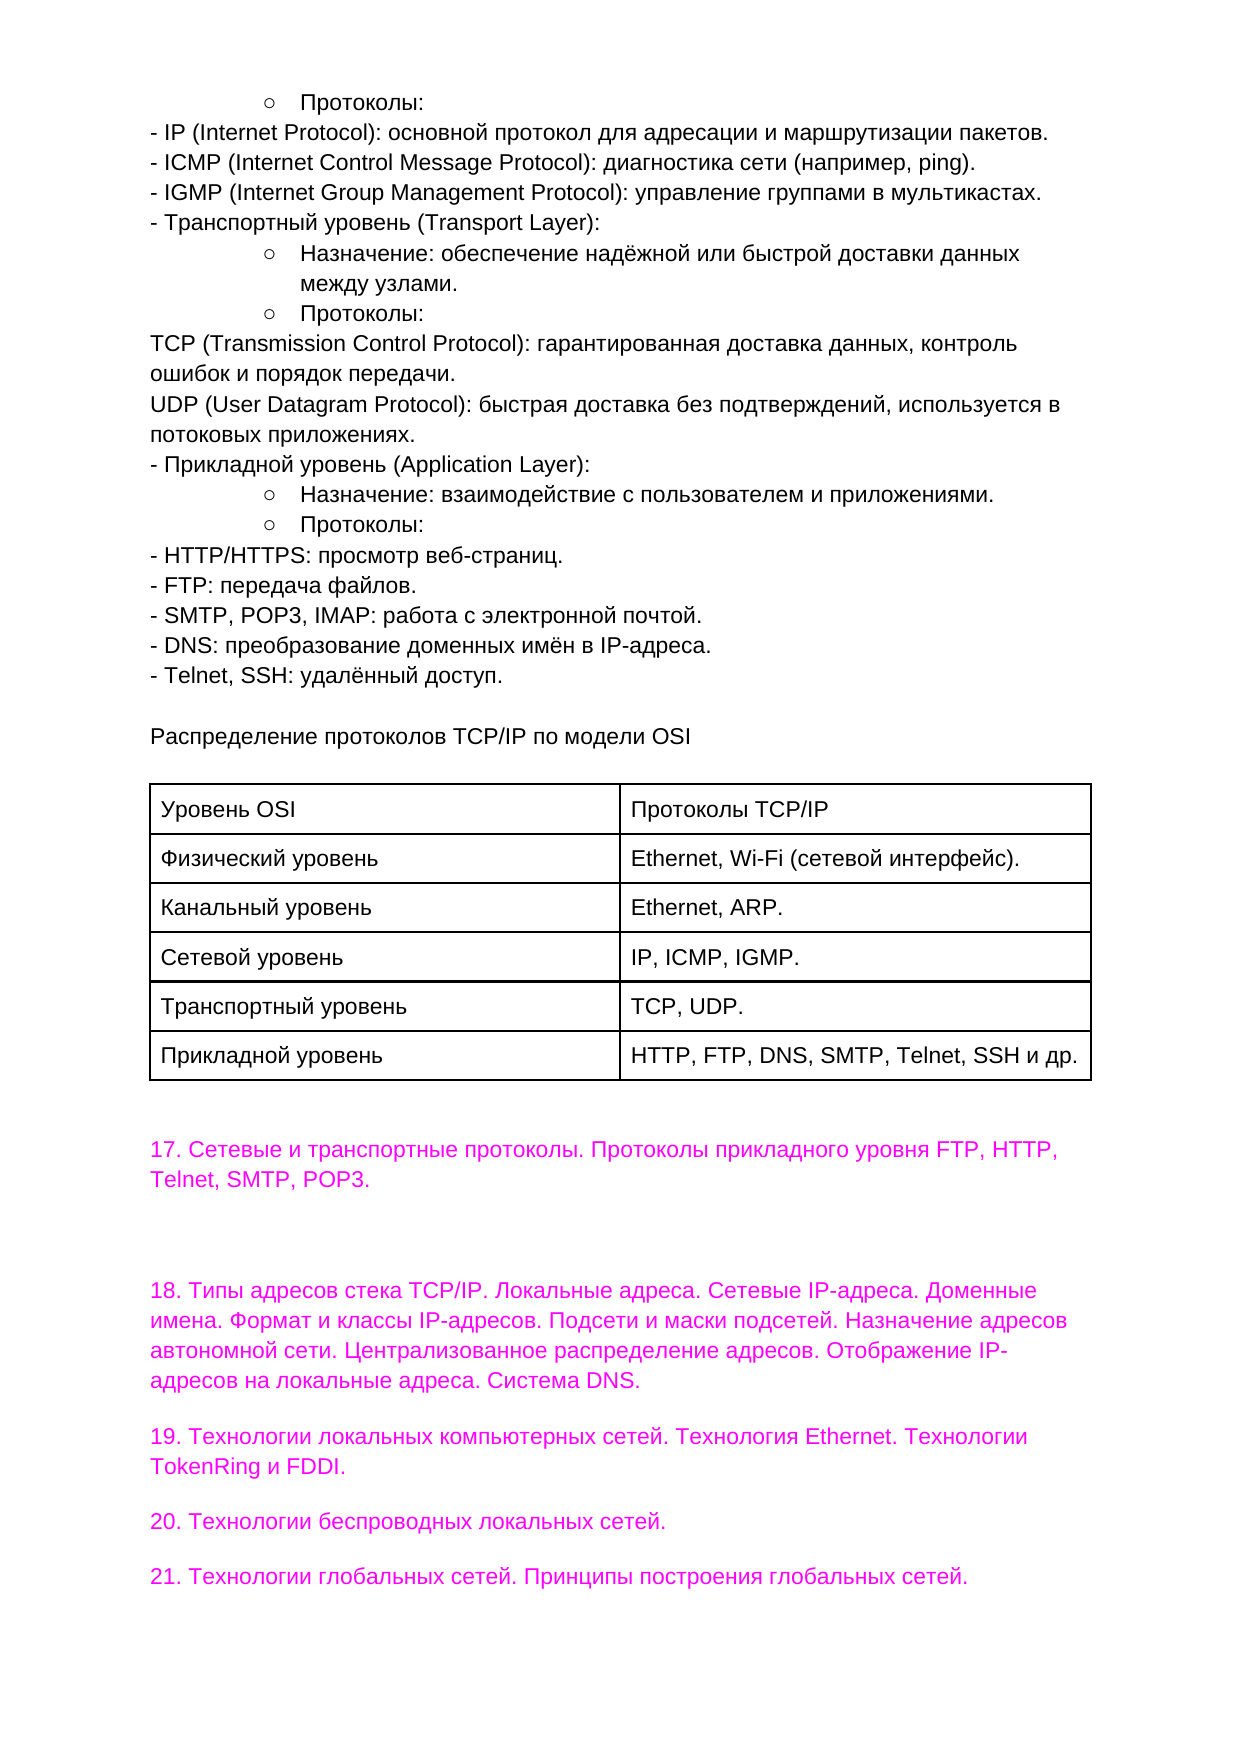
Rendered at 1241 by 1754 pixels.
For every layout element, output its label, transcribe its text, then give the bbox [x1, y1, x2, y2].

table_cell HTTP, FTP, DNS, SMTP, Telnet, SSH и др. [621, 1032, 1090, 1079]
table_cell Транспортный уровень [151, 983, 619, 1030]
text - Прикладной уровень (Application Layer): [150, 451, 1090, 477]
text 19. Технологии локальных компьютерных сетей. Технология Ethernet. Технологии TokenRing и FDDI. [150, 1423, 1090, 1479]
text - IP (Internet Protocol): основной протокол для адресации и маршрутизации пакетов. [150, 119, 1090, 145]
table_header Протоколы TCP/IP [621, 785, 1090, 833]
text - Транспортный уровень (Transport Layer): [150, 209, 1090, 236]
list Протоколы: [262, 88, 1090, 115]
list Протоколы: [262, 300, 1090, 326]
text 20. Технологии беспроводных локальных сетей. [150, 1508, 1090, 1534]
text UDP (User Datagram Protocol): быстрая доставка без подтверждений, используется в потоковых приложениях. [150, 391, 1090, 447]
text Распределение протоколов TCP/IP по модели OSI [150, 723, 1090, 749]
text 17. Сетевые и транспортные протоколы. Протоколы прикладного уровня FTP, HTTP, Telnet, SMTP, POP3. [150, 1136, 1090, 1193]
table_cell IP, ICMP, IGMP. [621, 933, 1090, 980]
text - ICMP (Internet Control Message Protocol): диагностика сети (например, ping). [150, 149, 1090, 175]
text TCP (Transmission Control Protocol): гарантированная доставка данных, контроль ошибок и порядок передачи. [150, 330, 1090, 387]
table_cell Ethernet, Wi-Fi (сетевой интерфейс). [621, 835, 1090, 882]
text 18. Типы адресов стека TCP/IP. Локальные адреса. Сетевые IP-адреса. Доменные имена. Формат и классы IP-адресов. Подсети и маски подсетей. Назначение адресов автономной сети. Централизованное распределение адресов. Отображение IP-адресов на локальные адреса. Система DNS. [150, 1277, 1090, 1394]
text - DNS: преобразование доменных имён в IP-адреса. [150, 632, 1090, 659]
table_cell Физический уровень [151, 835, 619, 882]
list Протоколы: [262, 511, 1090, 538]
text - FTP: передача файлов. [150, 572, 1090, 598]
list Назначение: взаимодействие с пользователем и приложениями. [262, 481, 1090, 508]
list Назначение: обеспечение надёжной или быстрой доставки данных между узлами. [262, 239, 1090, 296]
table_cell Ethernet, ARP. [621, 884, 1090, 931]
text 21. Технологии глобальных сетей. Принципы построения глобальных сетей. [150, 1563, 1090, 1590]
table_cell Прикладной уровень [151, 1032, 619, 1079]
text - SMTP, POP3, IMAP: работа с электронной почтой. [150, 602, 1090, 628]
text - HTTP/HTTPS: просмотр веб-страниц. [150, 542, 1090, 568]
table_cell Канальный уровень [151, 884, 619, 931]
table_header Уровень OSI [151, 785, 619, 833]
table_cell TCP, UDP. [621, 983, 1090, 1030]
text - IGMP (Internet Group Management Protocol): управление группами в мультикастах. [150, 179, 1090, 206]
text - Telnet, SSH: удалённый доступ. [150, 662, 1090, 689]
table_cell Сетевой уровень [151, 933, 619, 980]
